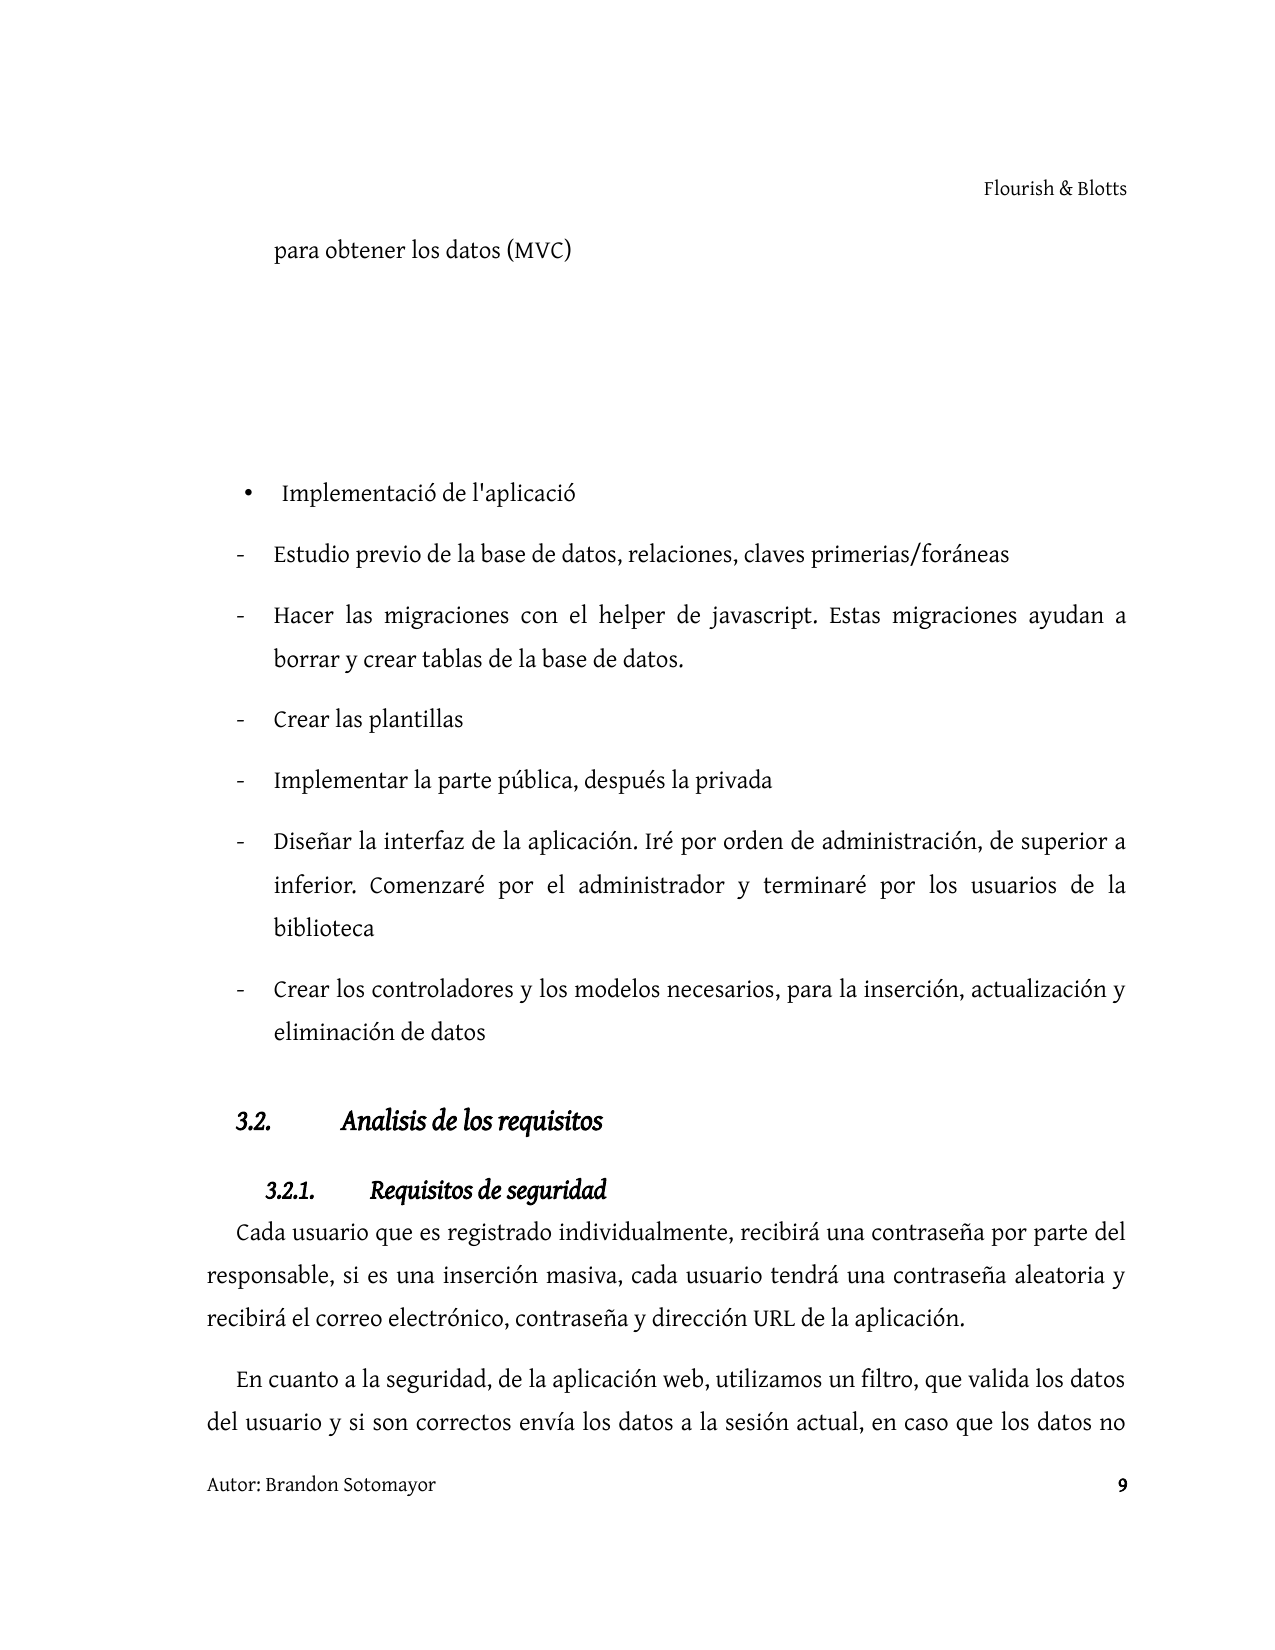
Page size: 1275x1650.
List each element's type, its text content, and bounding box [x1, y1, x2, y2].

list Hacer las migraciones con el helper de javascript. Estas migraciones ayudan a borrar y crear tablas de la base de datos. [236, 602, 1127, 674]
text Cada usuario que es registrado individualmente, recibirá una contraseña por parte del responsable, si es una inserción masiva, cada usuario tendrá una contraseña aleatoria y recibirá el correo electrónico, contraseña y dirección URL de la aplicación. [207, 1218, 1127, 1333]
list Crear las plantillas [236, 706, 1127, 735]
list Requisitos de seguridad [266, 1175, 1127, 1205]
list Implementació de l'aplicació [244, 480, 1127, 509]
list Implementar la parte pública, después la privada [236, 767, 1127, 796]
list Analisis de los requisitos [236, 1104, 1127, 1137]
list para obtener los datos (MVC) [236, 236, 1127, 265]
text En cuanto a la seguridad, de la aplicación web, utilizamos un filtro, que valida los datos del usuario y si son correctos envía los datos a la sesión actual, en caso que los datos no [207, 1365, 1127, 1437]
list Estudio previo de la base de datos, relaciones, claves primerias/foráneas [236, 541, 1127, 570]
list Crear los controladores y los modelos necesarios, para la inserción, actualización y eliminación de datos [236, 975, 1127, 1047]
list Diseñar la interfaz de la aplicación. Iré por orden de administración, de superior a inferior. Comenzaré por el administrador y terminaré por los usuarios de la biblioteca [236, 828, 1127, 943]
